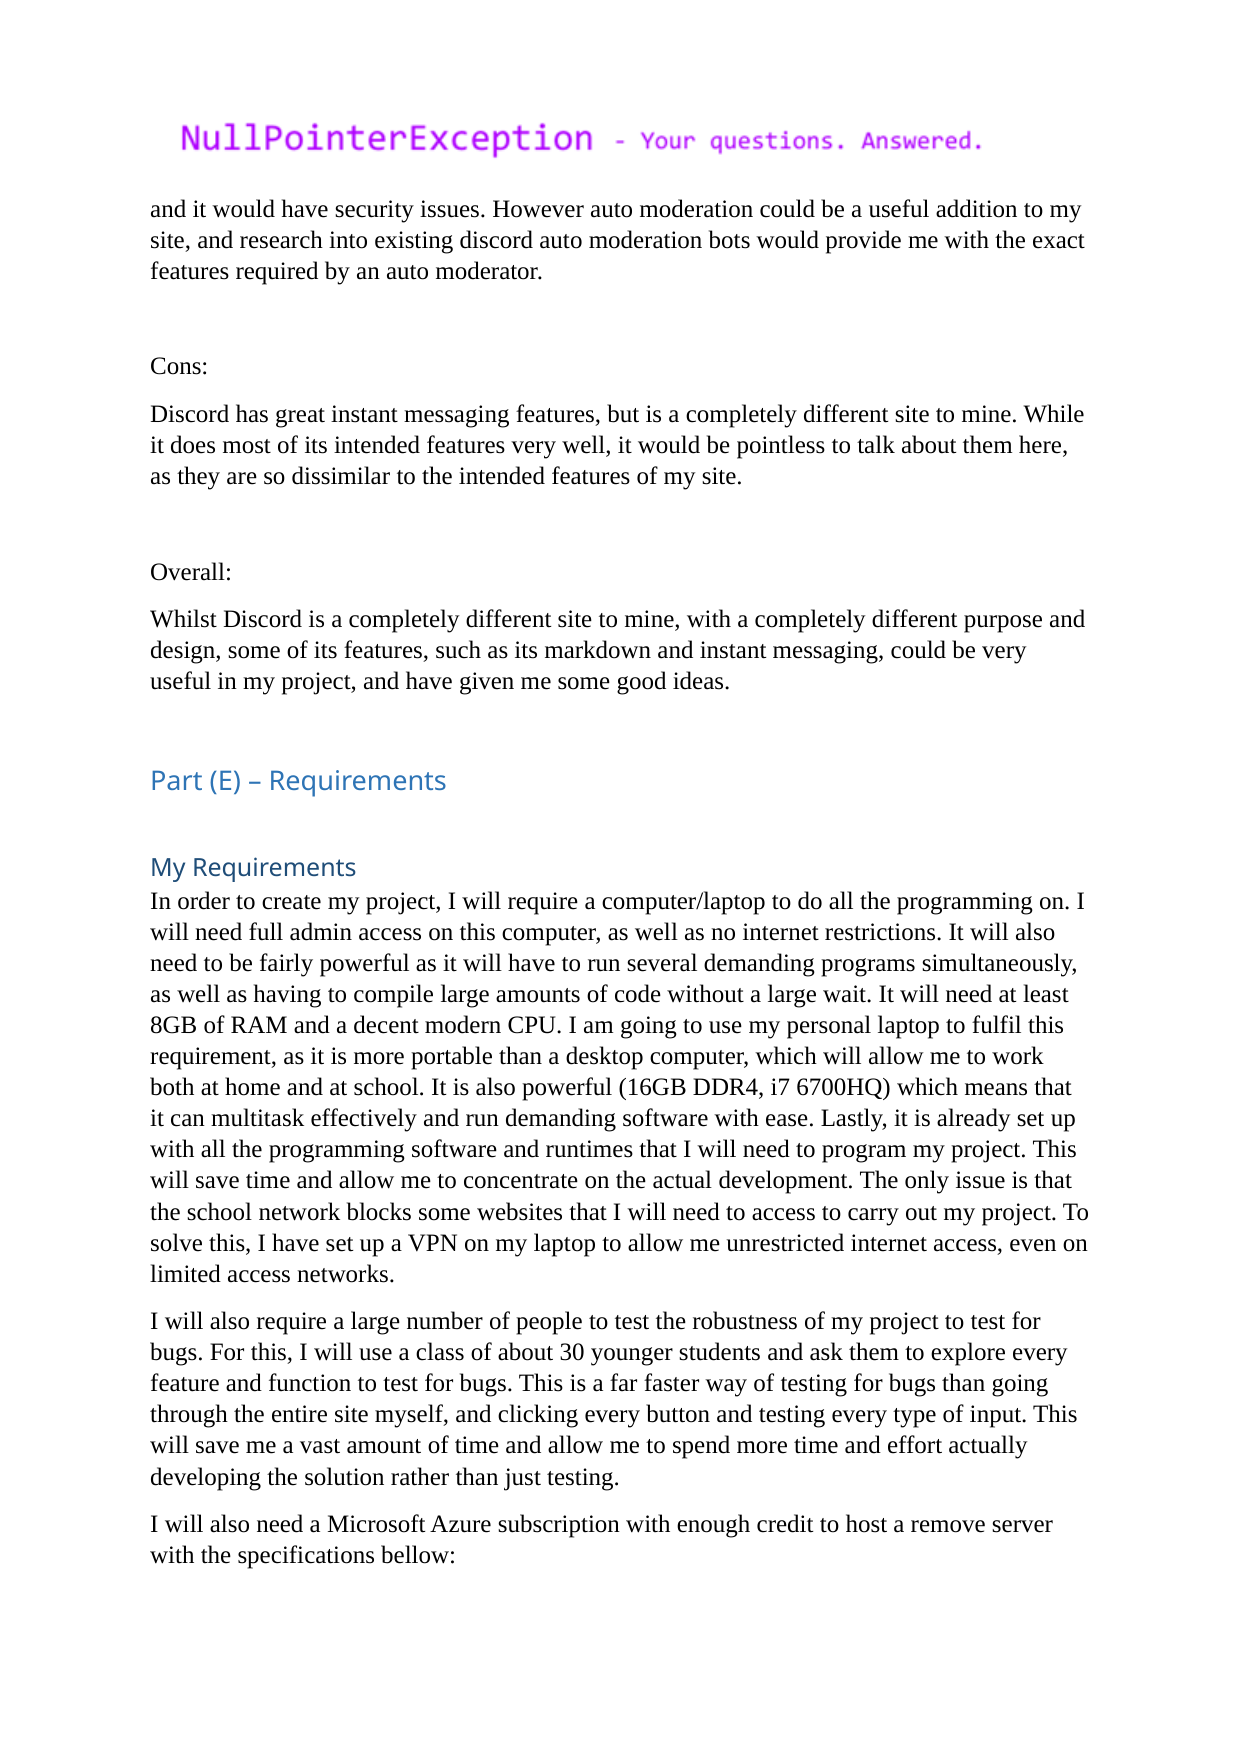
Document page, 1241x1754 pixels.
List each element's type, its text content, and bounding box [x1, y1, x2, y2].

text I will also need a Microsoft Azure subscription with enough credit to host a remove server with the specifications bellow: [150, 1509, 1090, 1569]
text Whilst Discord is a completely different site to mine, with a completely different purpose and design, some of its features, such as its markdown and instant messaging, could be very useful in my project, and have given me some good ideas. [150, 604, 1090, 695]
text Discord has great instant messaging features, but is a completely different site to mine. While it does most of its intended features very well, it would be pointless to talk about them here, as they are so dissimilar to the intended features of my site. [150, 399, 1090, 490]
text Overall: [150, 557, 1090, 585]
picture [150, 73, 1091, 194]
text and it would have security issues. However auto moderation could be a useful addition to my site, and research into existing discord auto moderation bots would provide me with the exact features required by an auto moderator. [150, 194, 1090, 285]
text Cons: [150, 351, 1090, 380]
text In order to create my project, I will require a computer/laptop to do all the programming on. I will need full admin access on this computer, as well as no internet restrictions. It will also need to be fairly powerful as it will have to run several demanding programs simultaneously, as well as having to compile large amounts of code without a large wait. It will need at least 8GB of RAM and a decent modern CPU. I am going to use my personal laptop to fulfil this requirement, as it is more portable than a desktop computer, which will allow me to work both at home and at school. It is also powerful (16GB DDR4, i7 6700HQ) which means that it can multitask effectively and run demanding software with ease. Lastly, it is already set up with all the programming software and runtimes that I will need to program my project. This will save time and allow me to concentrate on the actual development. The only issue is that the school network blocks some websites that I will need to access to carry out my project. To solve this, I have set up a VPN on my laptop to allow me unrestricted internet access, even on limited access networks. [150, 886, 1090, 1287]
text I will also require a large number of people to test the robustness of my project to test for bugs. For this, I will use a class of about 30 younger students and ask them to explore every feature and function to test for bugs. This is a far faster way of testing for bugs than going through the entire site myself, and clicking every button and testing every type of input. This will save me a vast amount of time and allow me to spend more time and effort actually developing the solution rather than just testing. [150, 1306, 1090, 1490]
subtitle Part (E) – Requirements [150, 762, 1090, 799]
subtitle My Requirements [150, 849, 1090, 883]
